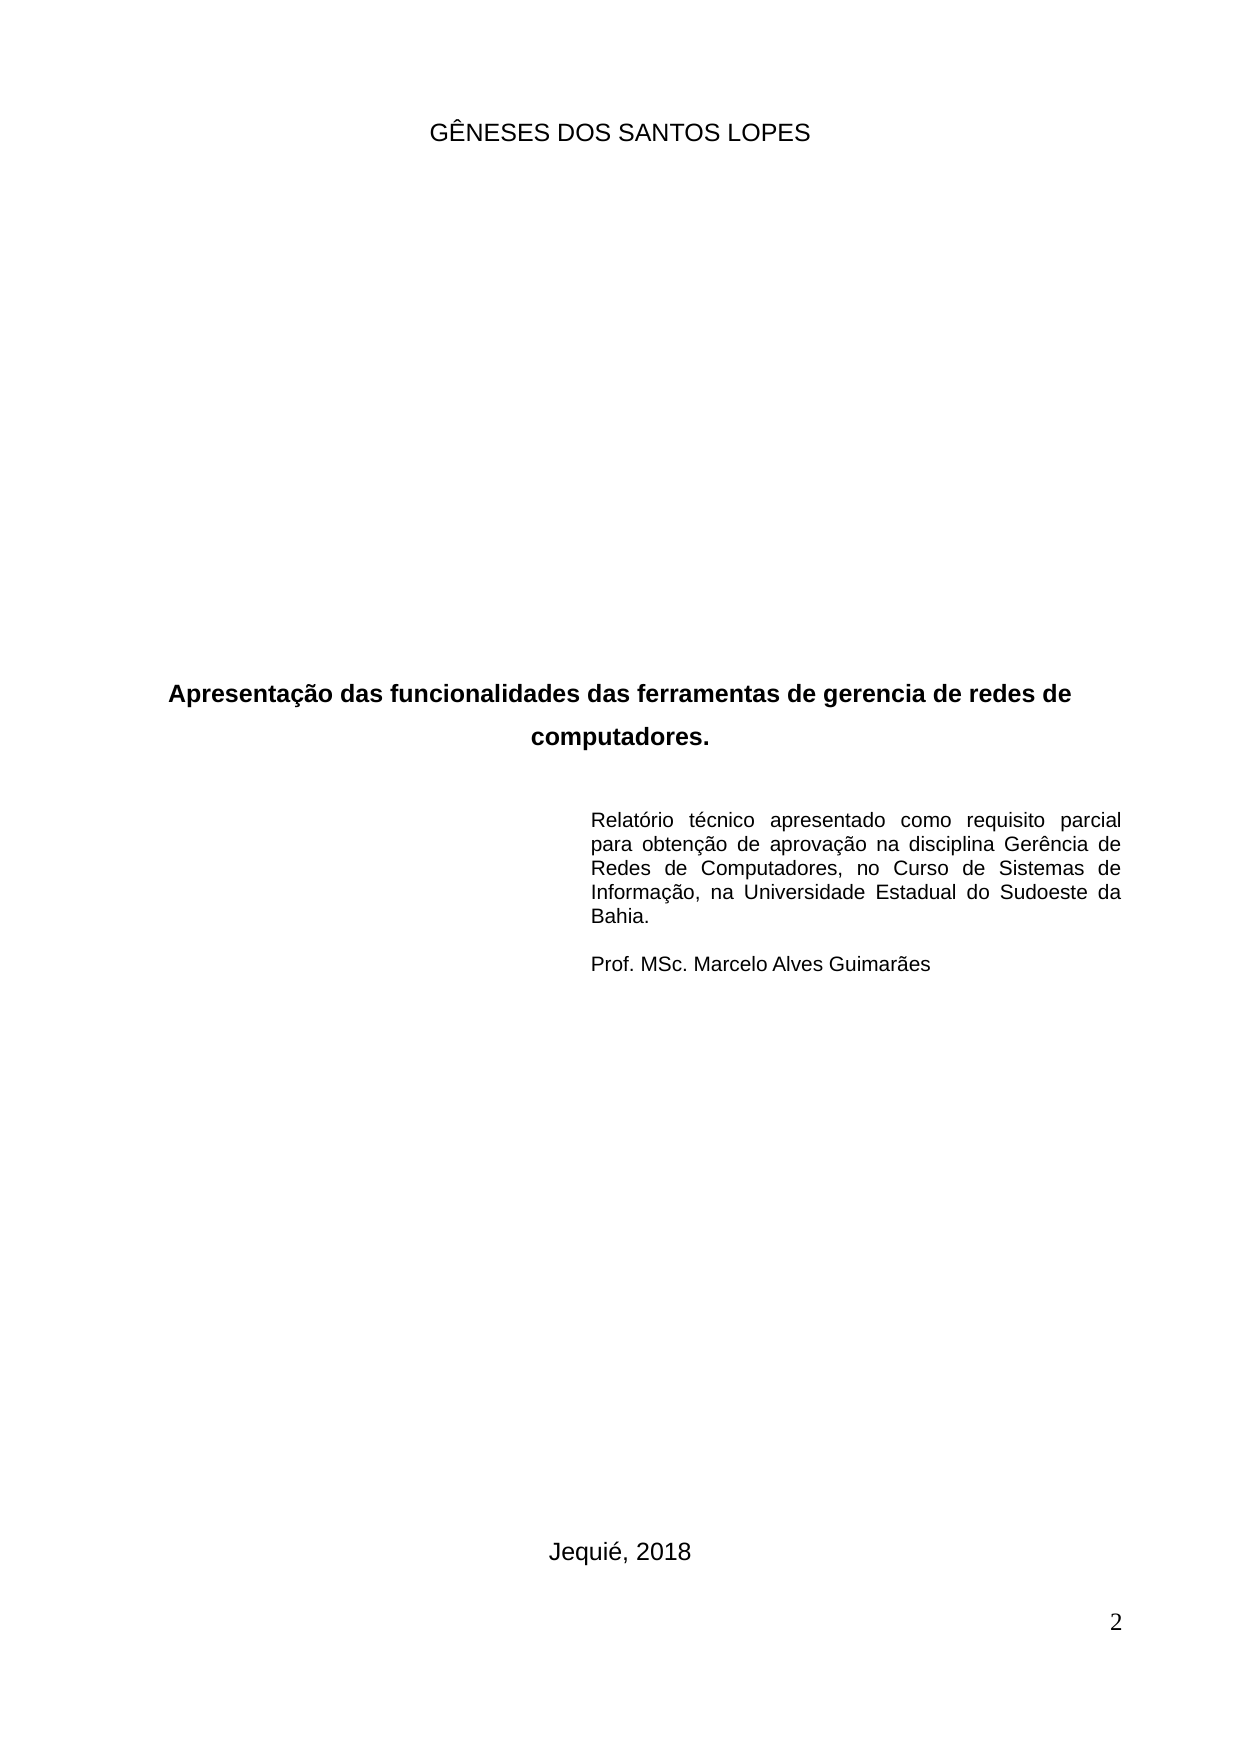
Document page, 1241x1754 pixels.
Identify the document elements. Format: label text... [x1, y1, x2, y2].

text GÊNESES DOS SANTOS LOPES [118, 118, 1122, 147]
text Prof. MSc. Marcelo Alves Guimarães [591, 952, 1122, 976]
text Jequié, 2018 [118, 1536, 1122, 1565]
text Relatório técnico apresentado como requisito parcial para obtenção de aprovação na disciplina Gerência de Redes de Computadores, no Curso de Sistemas de Informação, na Universidade Estadual do Sudoeste da Bahia. [591, 808, 1122, 928]
text Apresentação das funcionalidades das ferramentas de gerencia de redes de computadores. [118, 679, 1122, 751]
